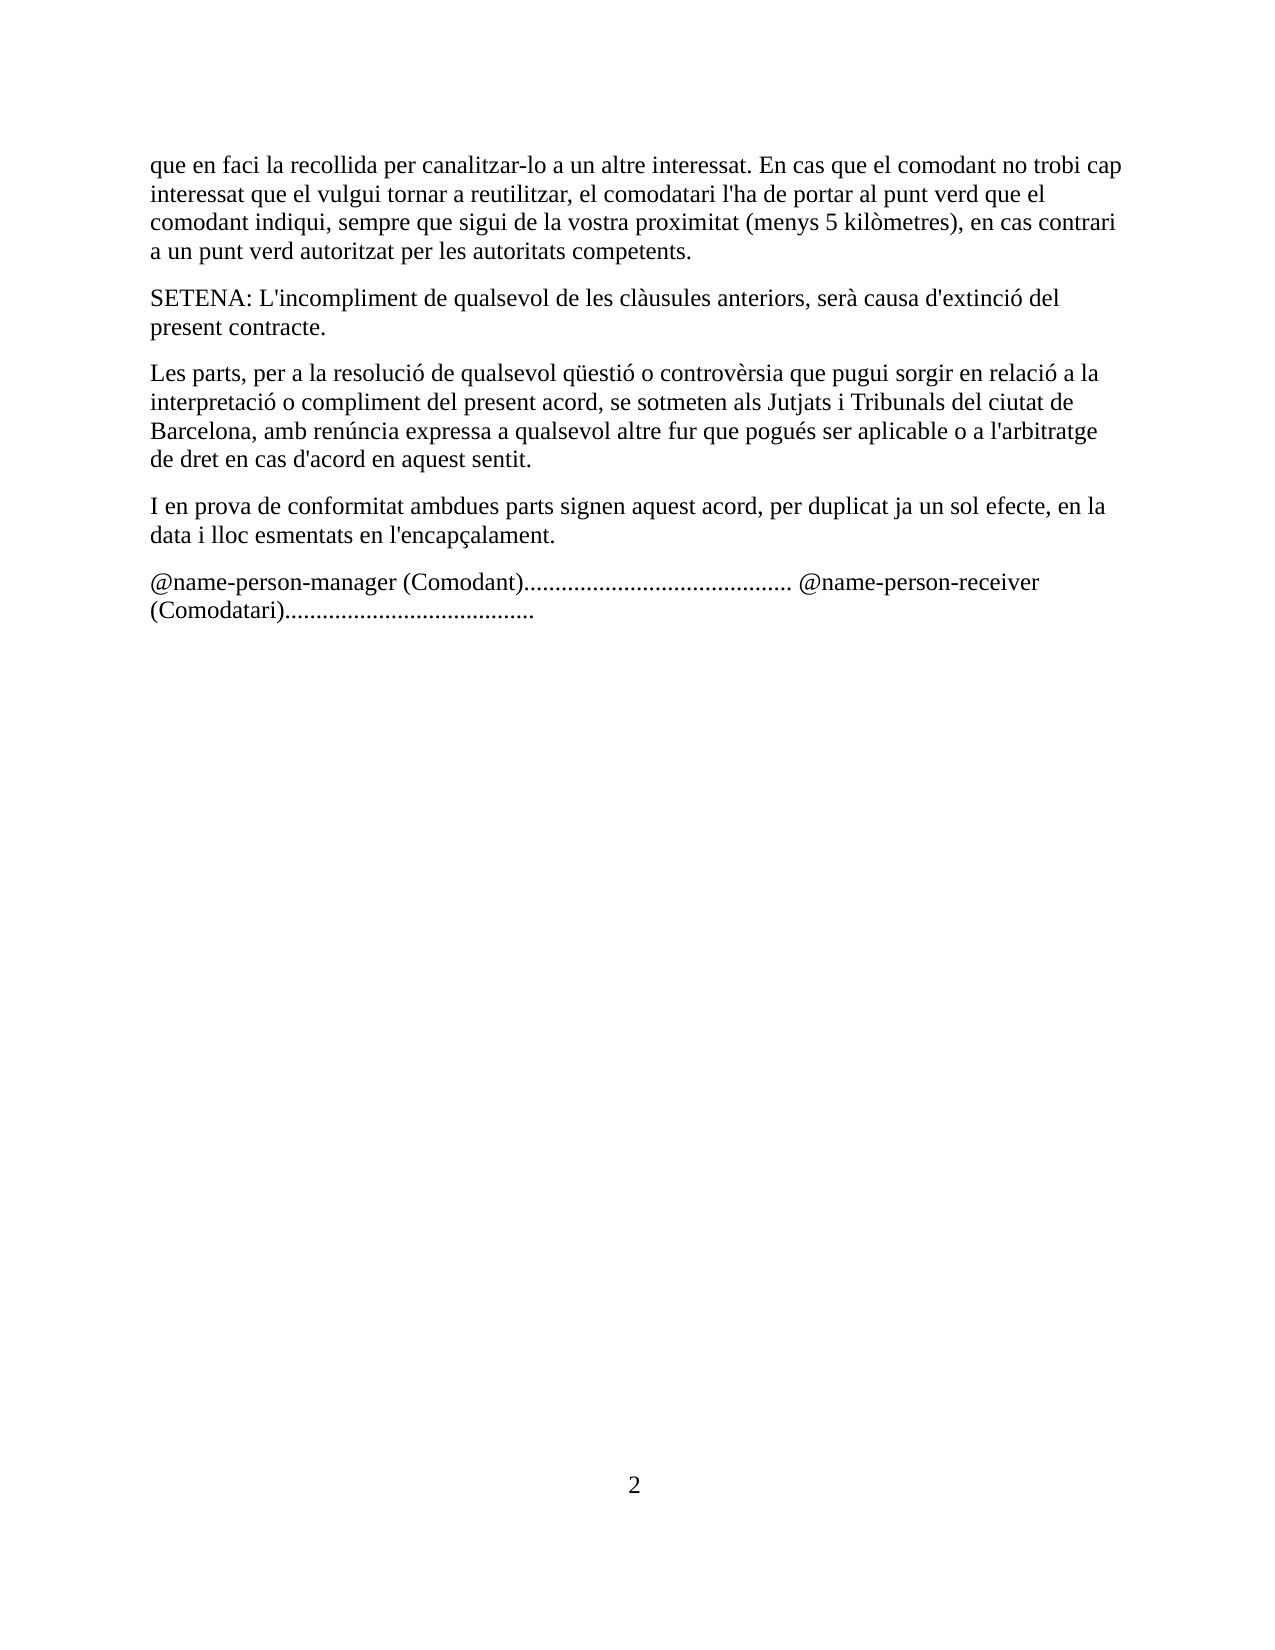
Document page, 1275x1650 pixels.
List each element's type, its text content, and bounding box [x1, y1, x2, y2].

text Les parts, per a la resolució de qualsevol qüestió o controvèrsia que pugui sorgir en relació a la interpretació o compliment del present acord, se sotmeten als Jutjats i Tribunals del ciutat de Barcelona, amb renúncia expressa a qualsevol altre fur que pogués ser aplicable o a l'arbitratge de dret en cas d'acord en aquest sentit. [150, 358, 1125, 473]
text que en faci la recollida per canalitzar-lo a un altre interessat. En cas que el comodant no trobi cap interessat que el vulgui tornar a reutilitzar, el comodatari l'ha de portar al punt verd que el comodant indiqui, sempre que sigui de la vostra proximitat (menys 5 kilòmetres), en cas contrari a un punt verd autoritzat per les autoritats competents. [150, 150, 1125, 265]
text SETENA: L'incompliment de qualsevol de les clàusules anteriors, serà causa d'extinció del present contracte. [150, 283, 1125, 340]
text @name-person-manager (Comodant)........................................... @name-person-receiver (Comodatari)........................................ [150, 567, 1125, 624]
text I en prova de conformitat ambdues parts signen aquest acord, per duplicat ja un sol efecte, en la data i lloc esmentats en l'encapçalament. [150, 491, 1125, 549]
